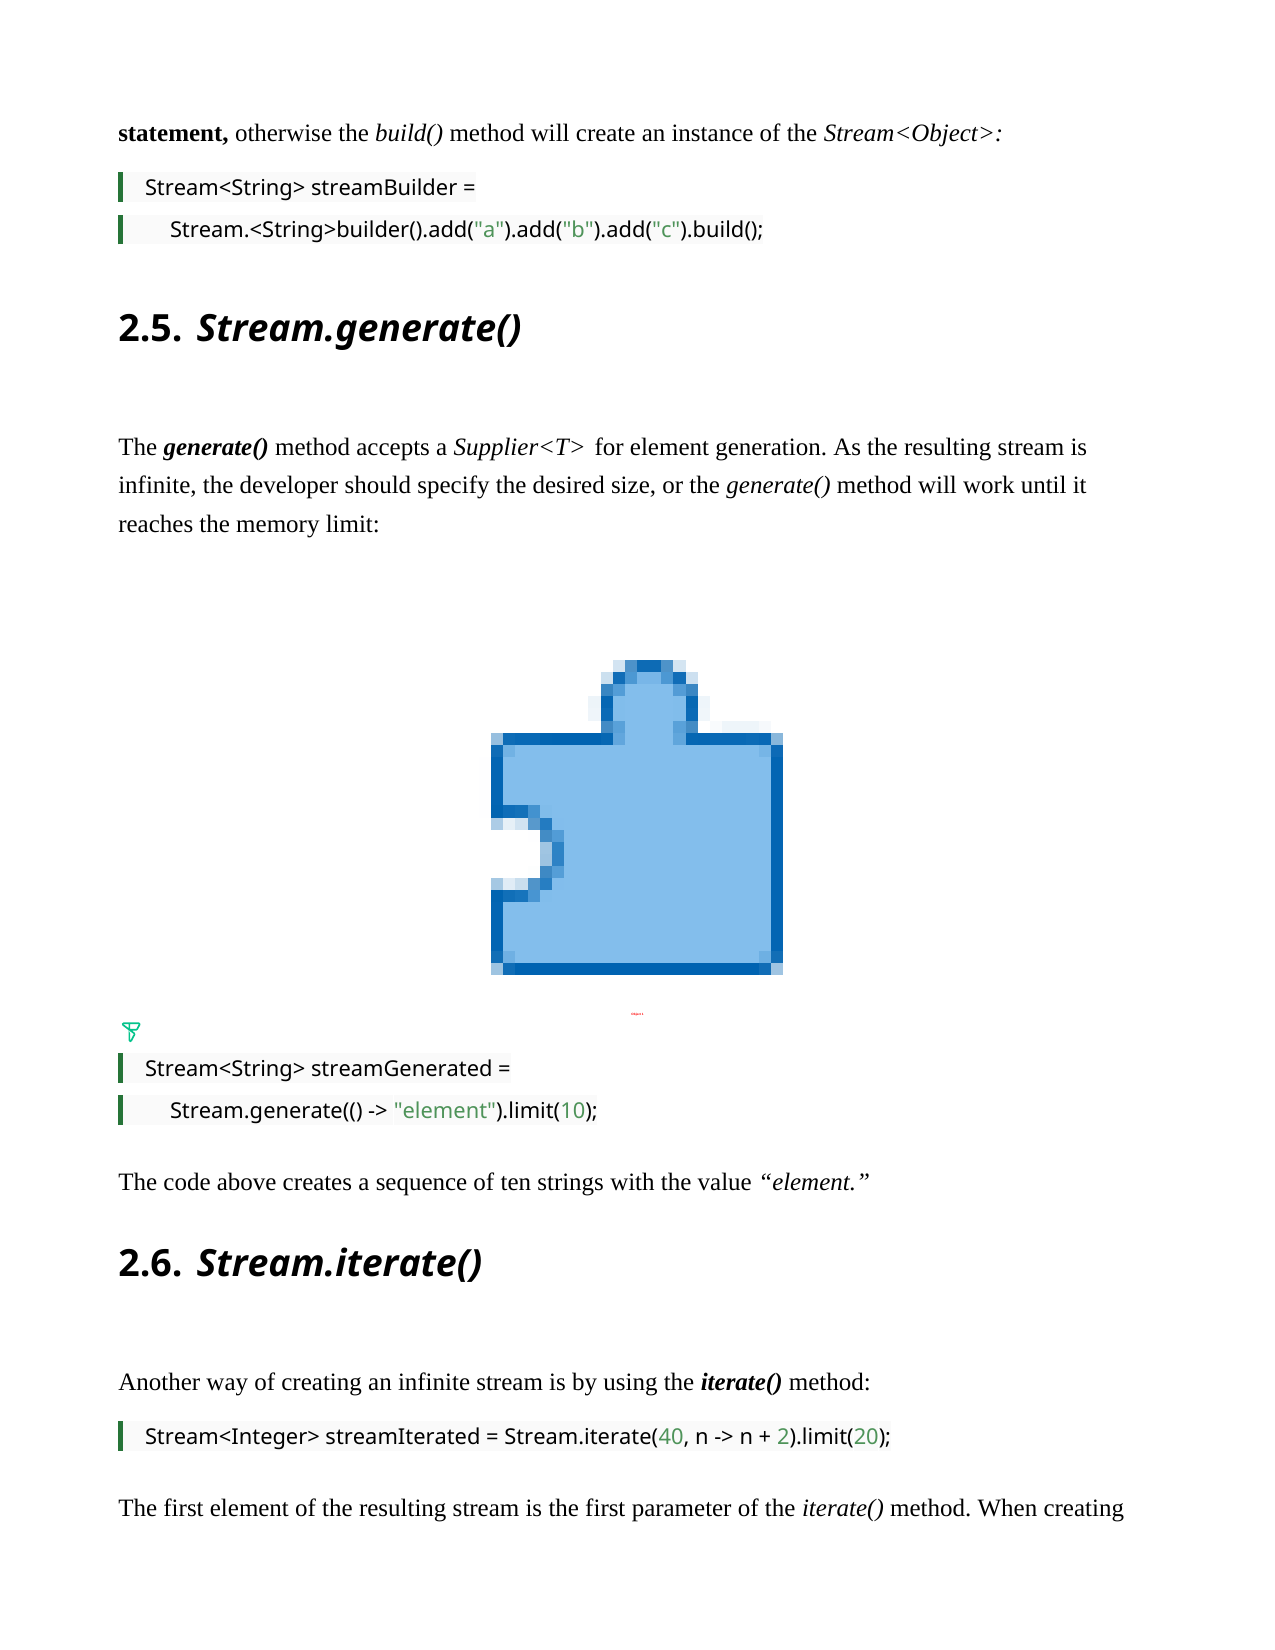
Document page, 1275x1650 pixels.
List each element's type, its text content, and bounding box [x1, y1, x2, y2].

text statement, otherwise the build() method will create an instance of the Stream<Object>: [118, 118, 1157, 147]
text Another way of creating an infinite stream is by using the iterate() method: [118, 1367, 1157, 1396]
text The generate() method accepts a Supplier<T> for element generation. As the resulting stream is infinite, the developer should specify the desired size, or the generate() method will work until it reaches the memory limit: [118, 432, 1157, 537]
text Stream<Integer> streamIterated = Stream.iterate(40, n -> n + 2).limit(20); [123, 1421, 1157, 1451]
text Stream.generate(() -> "element").limit(10); [123, 1095, 1157, 1125]
text The code above creates a sequence of ten strings with the value “element.” [118, 1167, 1157, 1196]
text The first element of the resulting stream is the first parameter of the iterate() method. When creating [118, 1493, 1157, 1522]
text Stream.<String>builder().add("a").add("b").add("c").build(); [118, 214, 1157, 244]
subtitle 2.5. Stream.generate() [118, 301, 1157, 352]
text Stream<String> streamGenerated = [123, 1053, 1157, 1083]
subtitle 2.6. Stream.iterate() [118, 1236, 1157, 1287]
text Stream<String> streamBuilder = [123, 172, 1157, 202]
